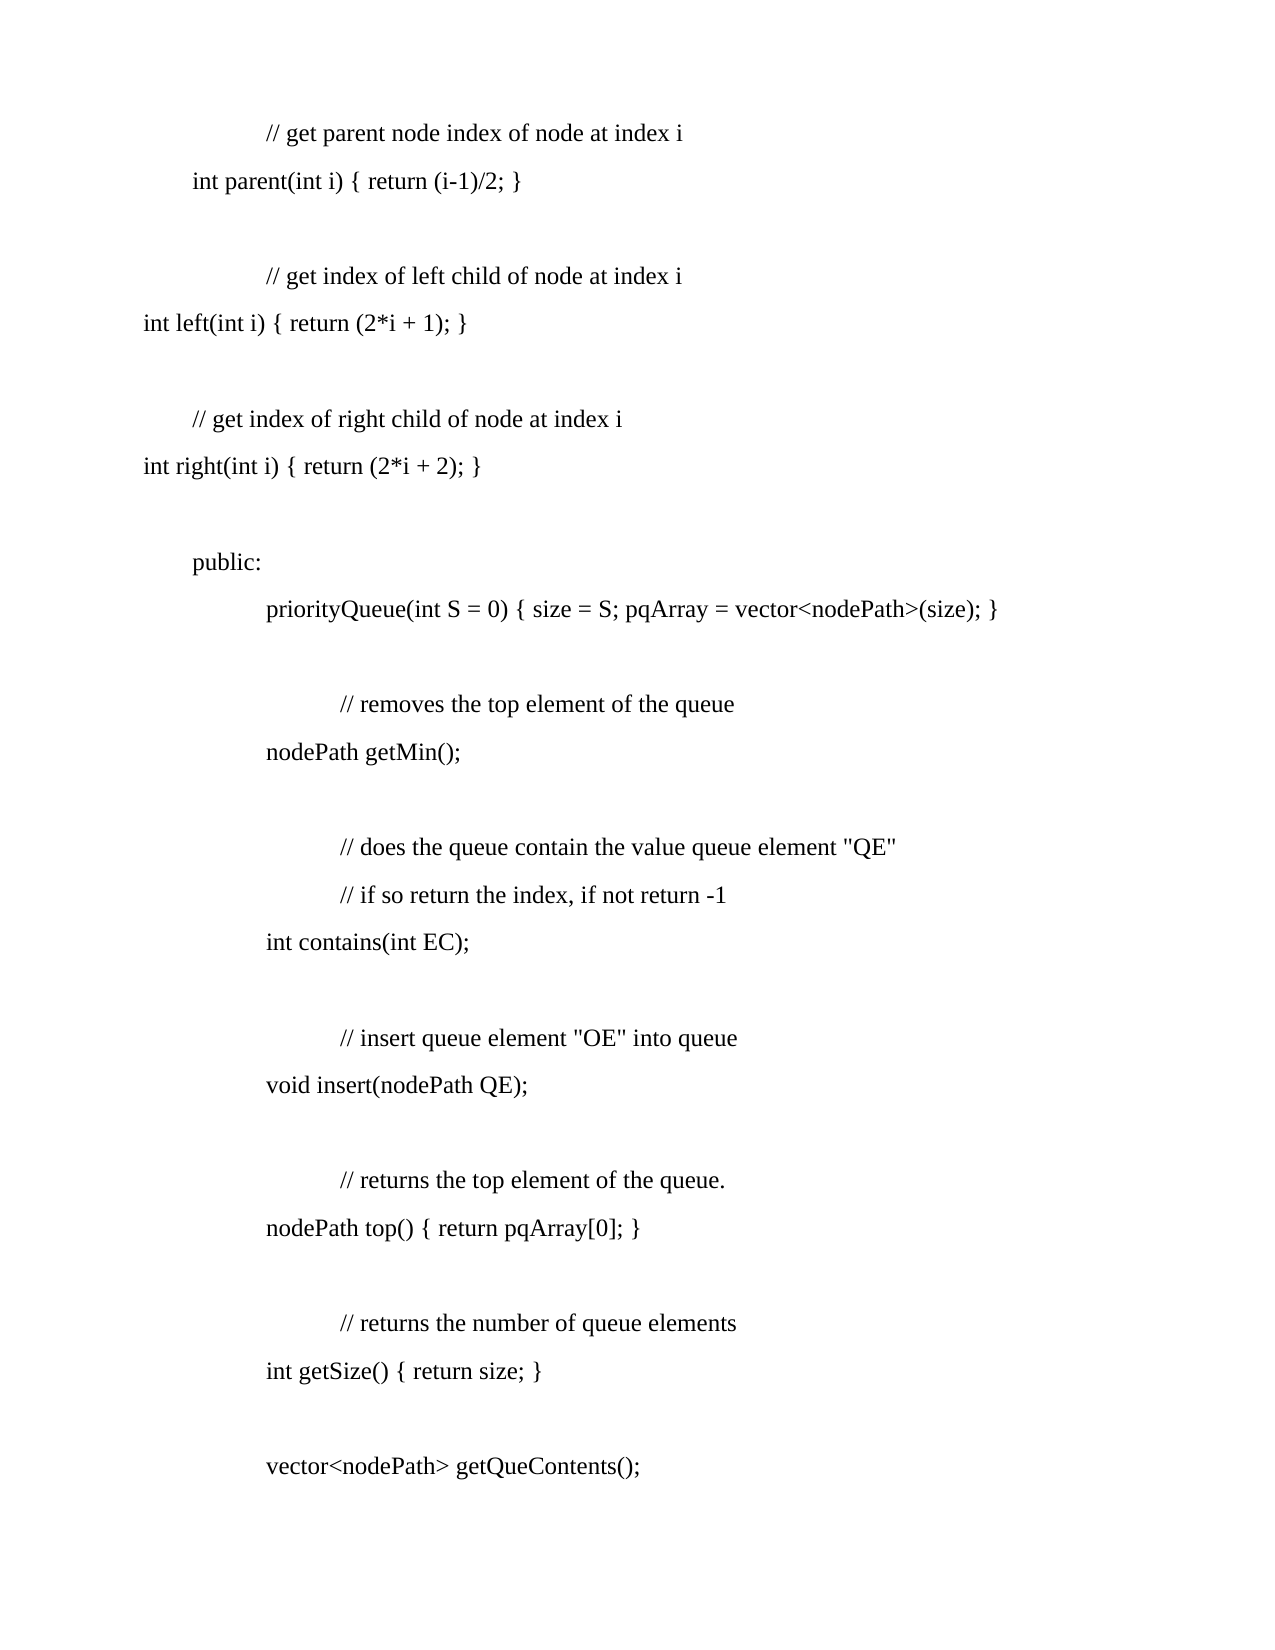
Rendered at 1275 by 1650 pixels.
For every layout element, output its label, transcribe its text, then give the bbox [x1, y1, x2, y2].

text vector<nodePath> getQueContents(); [118, 1451, 1157, 1480]
text // get index of left child of node at index i [118, 261, 1157, 290]
text public: [118, 547, 1157, 575]
text priorityQueue(int S = 0) { size = S; pqArray = vector<nodePath>(size); } [118, 594, 1157, 623]
text nodePath getMin(); [118, 737, 1157, 766]
text // insert queue element "OE" into queue [118, 1023, 1157, 1051]
text // removes the top element of the queue [118, 689, 1157, 718]
text void insert(nodePath QE); [118, 1070, 1157, 1099]
text // if so return the index, if not return -1 [118, 880, 1157, 908]
text // get index of right child of node at index i [118, 404, 1157, 432]
text // does the queue contain the value queue element "QE" [118, 832, 1157, 861]
text nodePath top() { return pqArray[0]; } [118, 1213, 1157, 1242]
text int contains(int EC); [118, 927, 1157, 956]
text // returns the top element of the queue. [118, 1165, 1157, 1194]
text // get parent node index of node at index i [118, 118, 1157, 147]
text // returns the number of queue elements [118, 1308, 1157, 1337]
text int right(int i) { return (2*i + 2); } [118, 451, 1157, 480]
text int left(int i) { return (2*i + 1); } [118, 308, 1157, 337]
text int getSize() { return size; } [118, 1356, 1157, 1384]
text int parent(int i) { return (i-1)/2; } [118, 166, 1157, 194]
